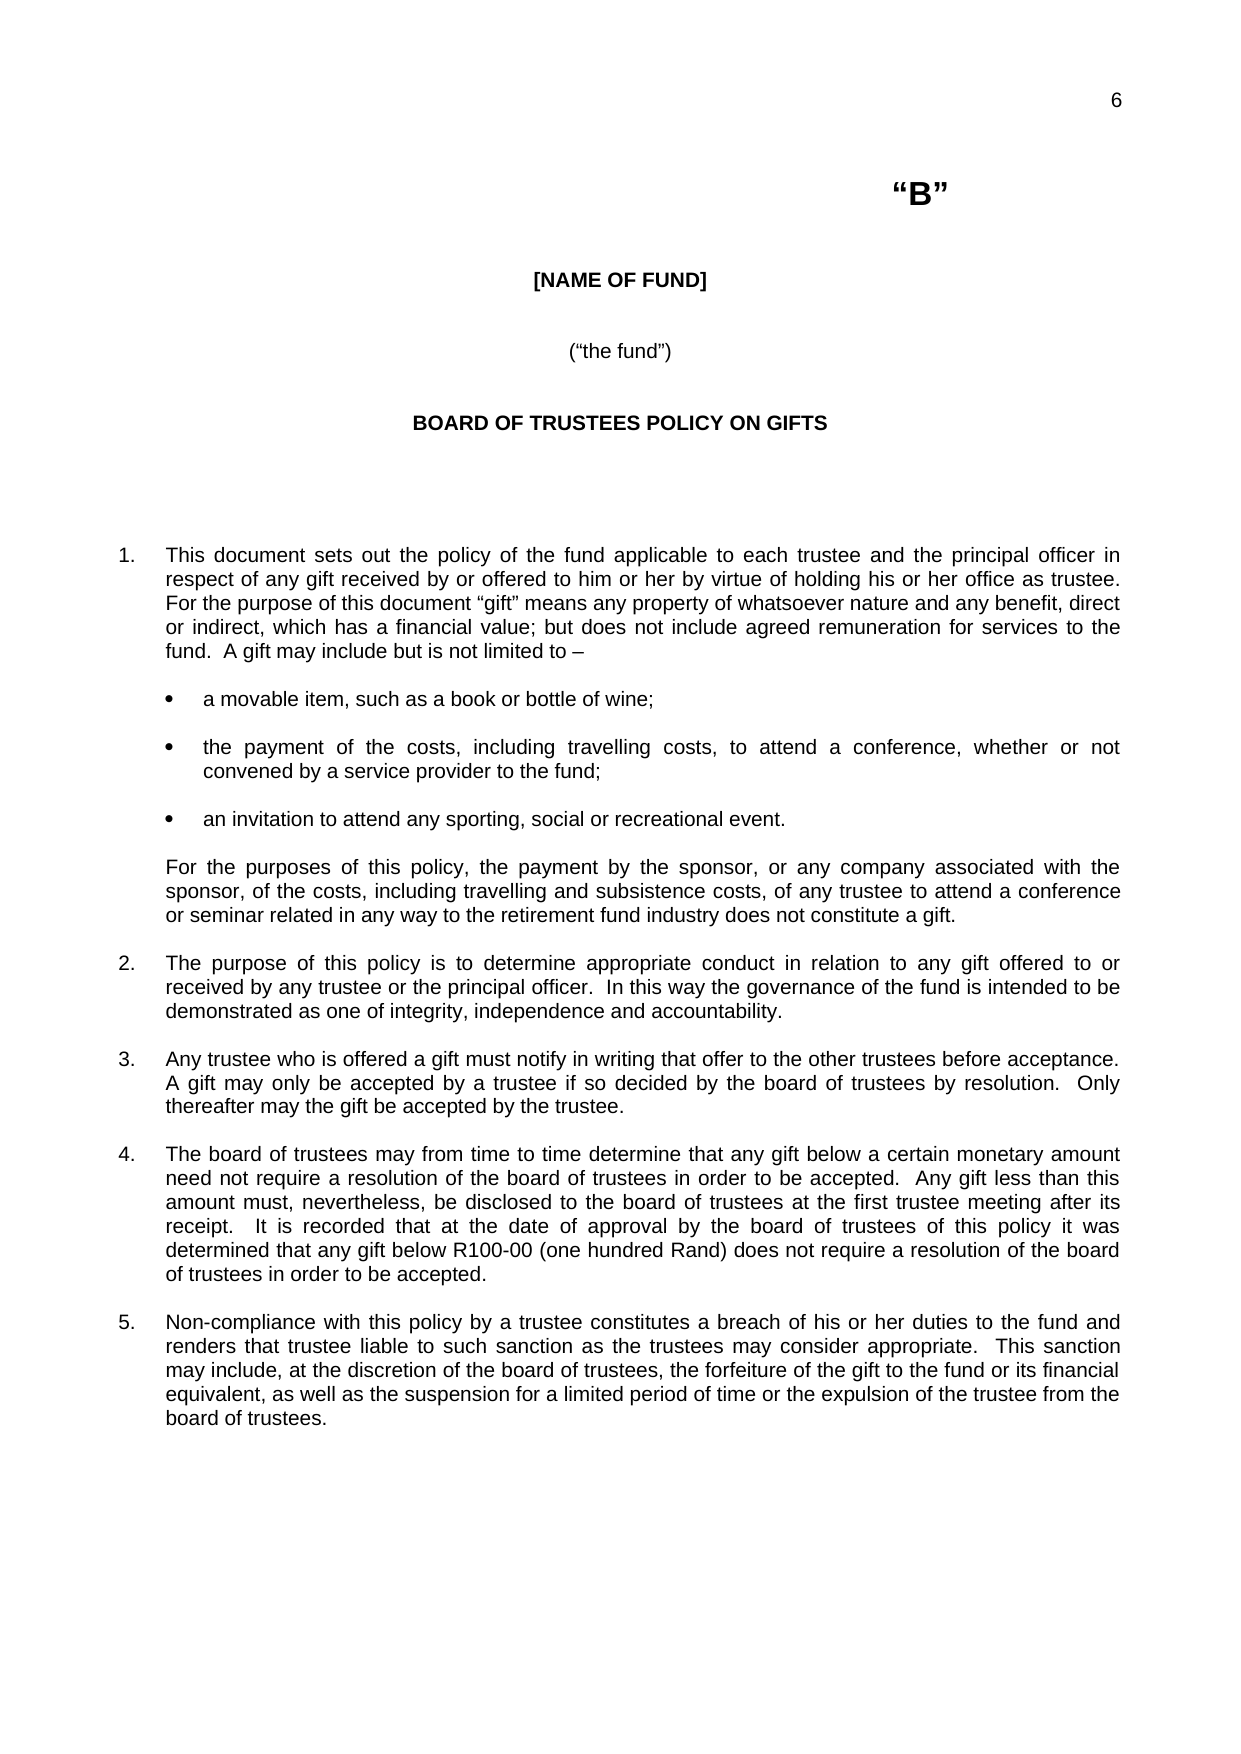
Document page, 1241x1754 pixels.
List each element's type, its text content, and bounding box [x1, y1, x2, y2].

text BOARD OF TRUSTEES POLICY ON GIFTS [118, 411, 1122, 435]
list Any trustee who is offered a gift must notify in writing that offer to the other trustees before acceptance. A gift may only be accepted by a trustee if so decided by the board of trustees by resolution. Only thereafter may the gift be accepted by the trustee. [118, 1046, 1122, 1118]
text For the purposes of this policy, the payment by the sponsor, or any company associated with the sponsor, of the costs, including travelling and subsistence costs, of any trustee to attend a conference or seminar related in any way to the retirement fund industry does not constitute a gift. [165, 855, 1122, 927]
list Non-compliance with this policy by a trustee constitutes a breach of his or her duties to the fund and renders that trustee liable to such sanction as the trustees may consider appropriate. This sanction may include, at the discretion of the board of trustees, the forfeiture of the gift to the fund or its financial equivalent, as well as the suspension for a limited period of time or the expulsion of the trustee from the board of trustees. [118, 1310, 1122, 1430]
list This document sets out the policy of the fund applicable to each trustee and the principal officer in respect of any gift received by or offered to him or her by virtue of holding his or her office as trustee. For the purpose of this document “gift” means any property of whatsoever nature and any benefit, direct or indirect, which has a financial value; but does not include agreed remuneration for services to the fund. A gift may include but is not limited to – [118, 543, 1122, 663]
list The purpose of this policy is to determine appropriate conduct in relation to any gift offered to or received by any trustee or the principal officer. In this way the governance of the fund is intended to be demonstrated as one of integrity, independence and accountability. [118, 951, 1122, 1022]
text (“the fund”) [118, 339, 1122, 363]
list The board of trustees may from time to time determine that any gift below a certain monetary amount need not require a resolution of the board of trustees in order to be accepted. Any gift less than this amount must, nevertheless, be disclosed to the board of trustees at the first trustee meeting after its receipt. It is recorded that at the date of approval by the board of trustees of this policy it was determined that any gift below R100-00 (one hundred Rand) does not require a resolution of the board of trustees in order to be accepted. [118, 1142, 1122, 1286]
text “B” [118, 174, 1122, 212]
text [NAME OF FUND] [118, 267, 1122, 291]
list a movable item, such as a book or bottle of wine; [165, 687, 1122, 711]
list an invitation to attend any sporting, social or recreational event. [165, 807, 1122, 831]
list the payment of the costs, including travelling costs, to attend a conference, whether or not convened by a service provider to the fund; [165, 735, 1122, 783]
